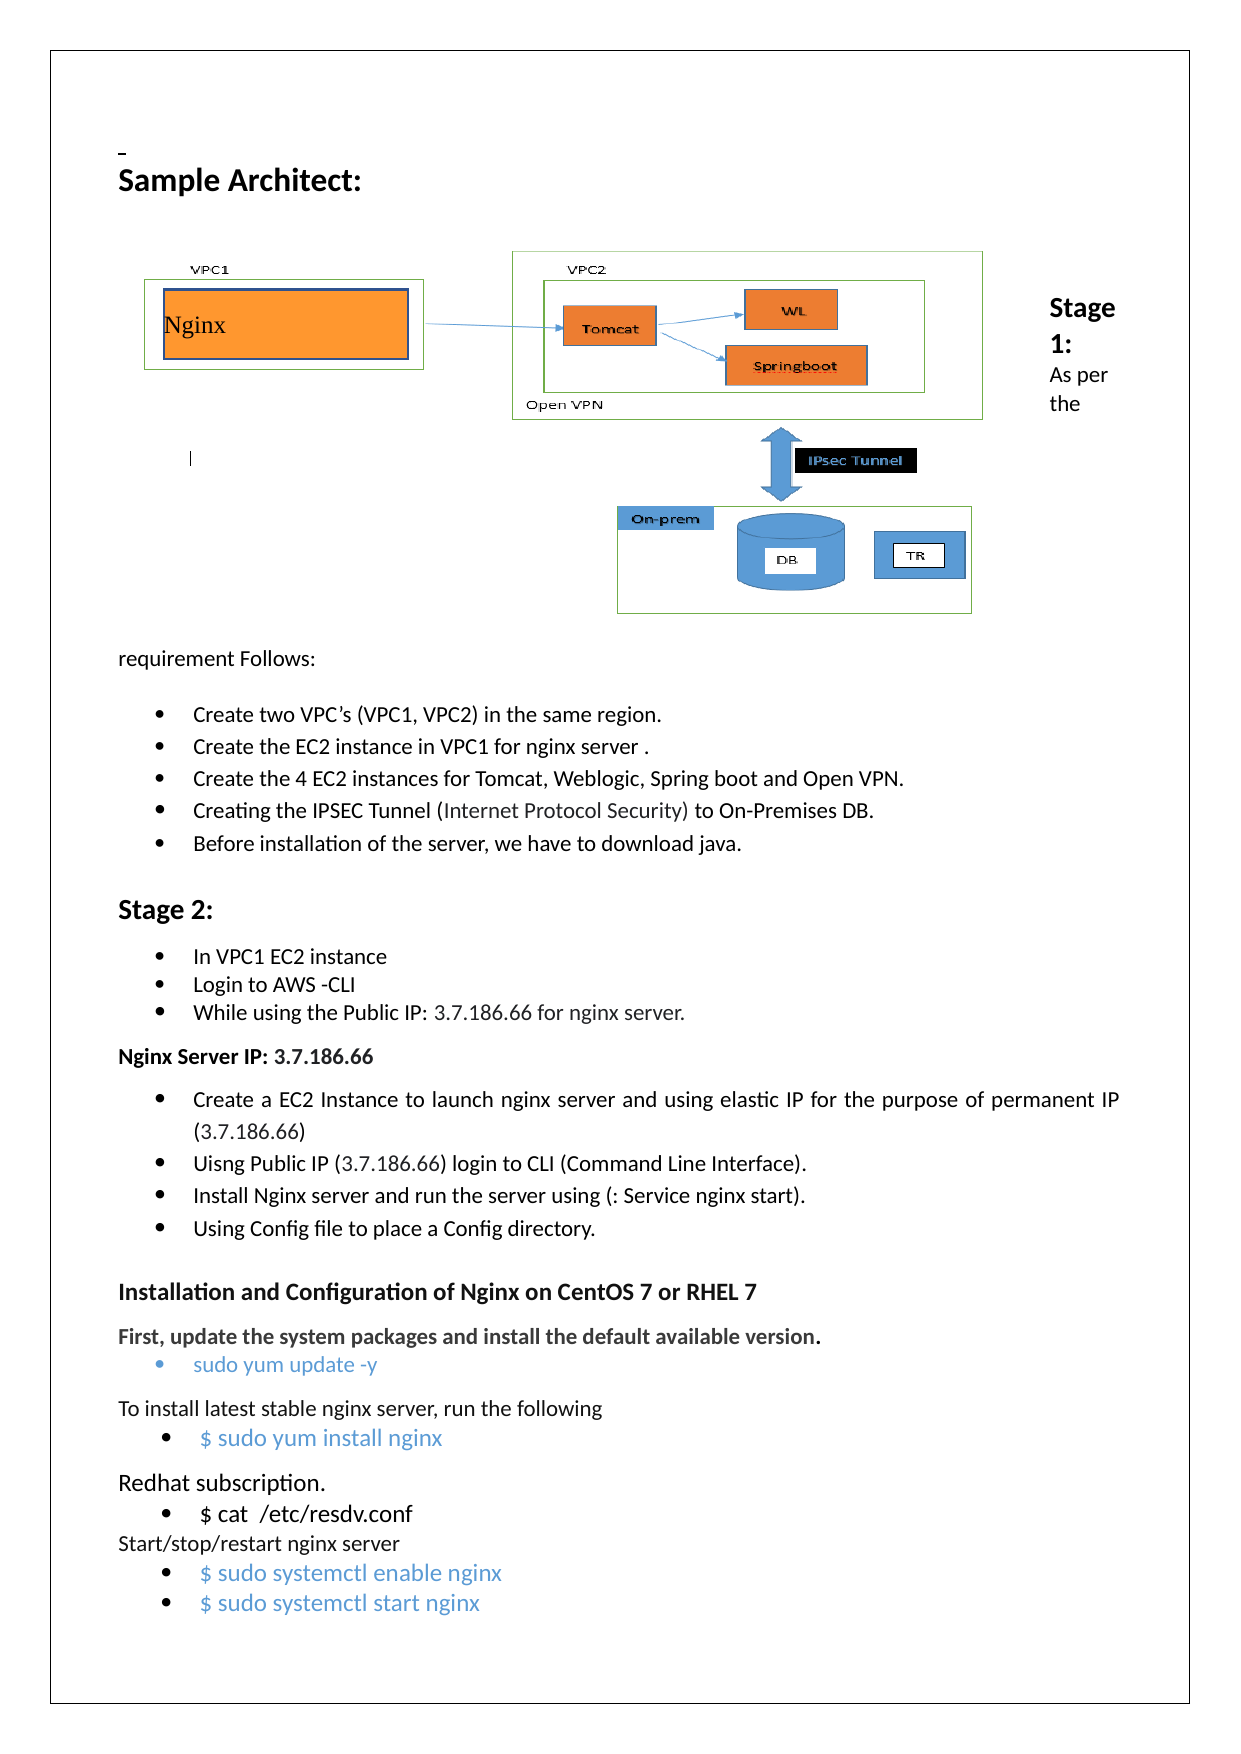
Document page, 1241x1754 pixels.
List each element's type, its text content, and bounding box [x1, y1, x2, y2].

list Login to AWS -CLI [156, 970, 1122, 998]
text Stage 1: [1050, 289, 1122, 361]
list $ sudo systemctl enable nginx [162, 1557, 1122, 1587]
picture [118, 234, 1050, 644]
list sudo yum update -y [156, 1350, 1122, 1378]
list Create the EC2 instance in VPC1 for nginx server . [156, 732, 1122, 760]
list While using the Public IP: 3.7.186.66 for nginx server. [156, 998, 1122, 1026]
text Stage 2: [118, 891, 1122, 927]
list Using Config file to place a Config directory. [156, 1214, 1122, 1242]
list Uisng Public IP (3.7.186.66) login to CLI (Command Line Interface). [156, 1149, 1122, 1177]
text As per the requirement Follows: [118, 361, 1122, 700]
list $ sudo systemctl start nginx [162, 1587, 1122, 1618]
text First, update the system packages and install the default available version. [118, 1322, 1122, 1350]
list Create two VPC’s (VPC1, VPC2) in the same region. [156, 700, 1122, 728]
list Install Nginx server and run the server using (: Service nginx start). [156, 1182, 1122, 1210]
text Nginx Server IP: 3.7.186.66 [118, 1042, 1122, 1070]
list Create a EC2 Instance to launch nginx server and using elastic IP for the purpose of permanent IP (3.7.186.66) [156, 1085, 1122, 1145]
text Start/stop/restart nginx server [118, 1529, 1122, 1557]
text To install latest stable nginx server, run the following [118, 1394, 1122, 1422]
list Before installation of the server, we have to download java. [156, 829, 1122, 857]
text Redhat subscription. [118, 1468, 1122, 1498]
list In VPC1 EC2 instance [156, 942, 1122, 970]
list $ sudo yum install nginx [162, 1422, 1122, 1452]
list Creating the IPSEC Tunnel (Internet Protocol Security) to On-Premises DB. [156, 797, 1122, 824]
text Sample Architect: [118, 159, 1122, 199]
list Create the 4 EC2 instances for Tomcat, Weblogic, Spring boot and Open VPN. [156, 764, 1122, 792]
list $ cat /etc/resdv.conf [162, 1498, 1122, 1529]
text Installation and Configuration of Nginx on CentOS 7 or RHEL 7 [118, 1277, 1122, 1307]
